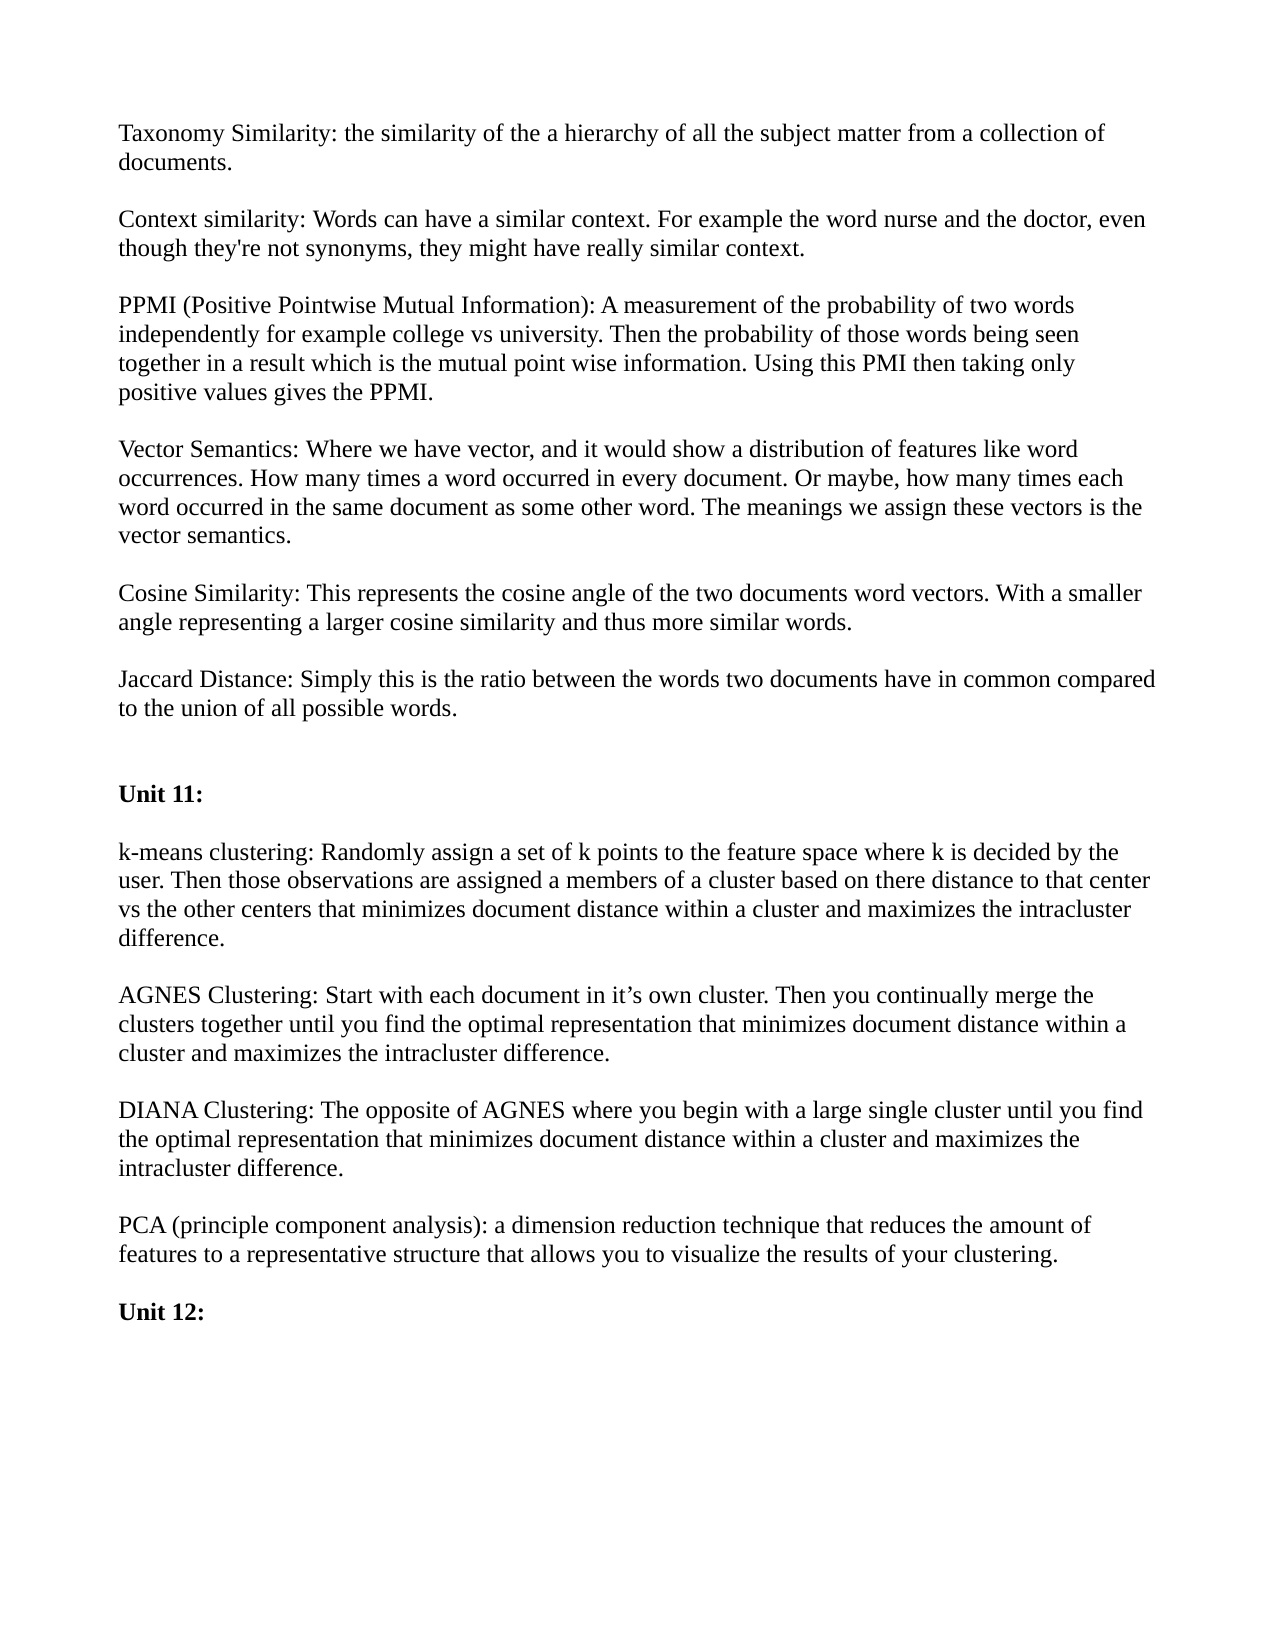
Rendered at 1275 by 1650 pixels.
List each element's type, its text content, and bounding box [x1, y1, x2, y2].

text k-means clustering: Randomly assign a set of k points to the feature space where k is decided by the user. Then those observations are assigned a members of a cluster based on there distance to that center vs the other centers that minimizes document distance within a cluster and maximizes the intracluster difference. [118, 837, 1157, 952]
text Context similarity: Words can have a similar context. For example the word nurse and the doctor, even though they're not synonyms, they might have really similar context. [118, 204, 1157, 262]
text AGNES Clustering: Start with each document in it’s own cluster. Then you continually merge the clusters together until you find the optimal representation that minimizes document distance within a cluster and maximizes the intracluster difference. [118, 981, 1157, 1067]
text Taxonomy Similarity: the similarity of the a hierarchy of all the subject matter from a collection of documents. [118, 118, 1157, 176]
text Unit 11: [118, 779, 1157, 808]
text PCA (principle component analysis): a dimension reduction technique that reduces the amount of features to a representative structure that allows you to visualize the results of your clustering. [118, 1211, 1157, 1268]
text Unit 12: [118, 1297, 1157, 1326]
text PPMI (Positive Pointwise Mutual Information): A measurement of the probability of two words independently for example college vs university. Then the probability of those words being seen together in a result which is the mutual point wise information. Using this PMI then taking only positive values gives the PPMI. [118, 291, 1157, 406]
text Vector Semantics: Where we have vector, and it would show a distribution of features like word occurrences. How many times a word occurred in every document. Or maybe, how many times each word occurred in the same document as some other word. The meanings we assign these vectors is the vector semantics. [118, 434, 1157, 549]
text DIANA Clustering: The opposite of AGNES where you begin with a large single cluster until you find the optimal representation that minimizes document distance within a cluster and maximizes the intracluster difference. [118, 1096, 1157, 1182]
text Cosine Similarity: This represents the cosine angle of the two documents word vectors. With a smaller angle representing a larger cosine similarity and thus more similar words. [118, 578, 1157, 636]
text Jaccard Distance: Simply this is the ratio between the words two documents have in common compared to the union of all possible words. [118, 664, 1157, 722]
